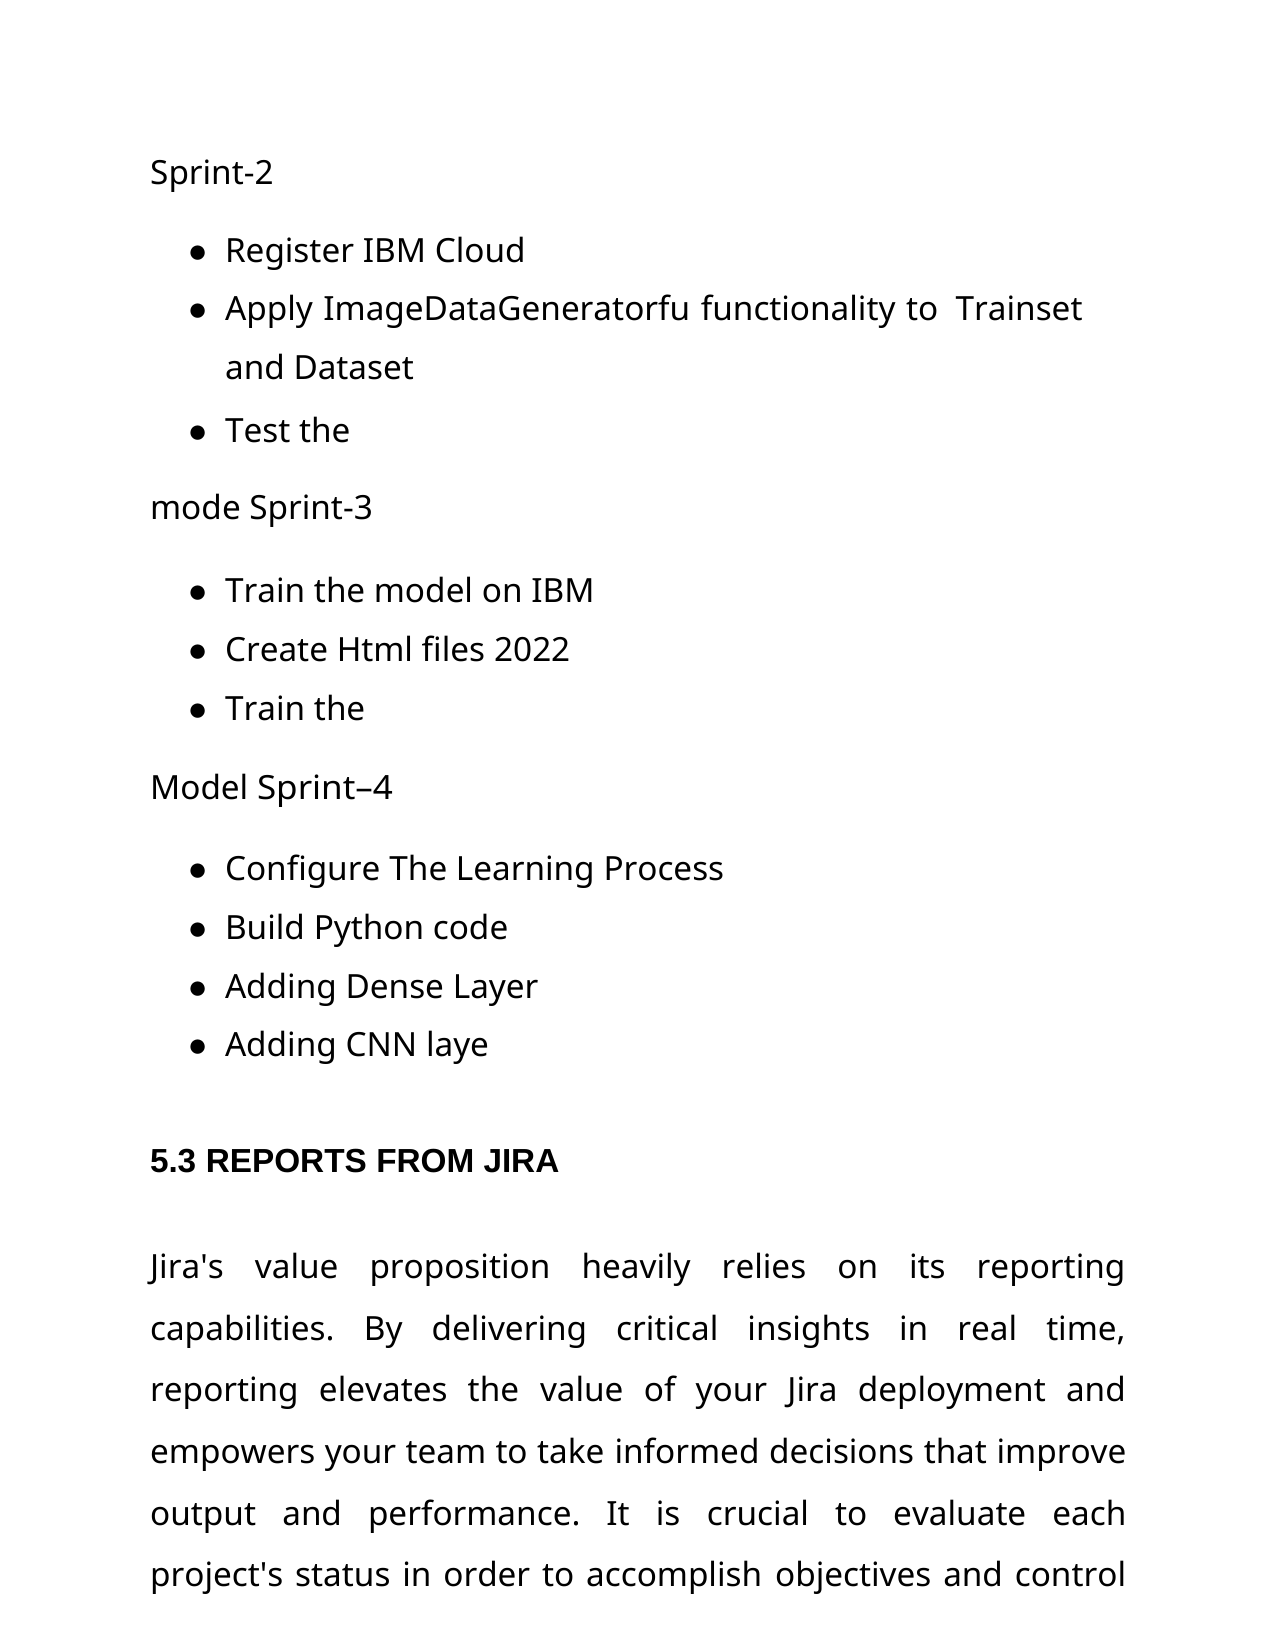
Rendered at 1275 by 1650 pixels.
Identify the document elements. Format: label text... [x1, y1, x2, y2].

list Adding CNN laye [187, 1021, 1275, 1067]
list Train the Model Sprint–4 [150, 684, 455, 809]
subtitle REPORTS FROM JIRA [150, 1141, 1275, 1179]
list Build Python code [187, 904, 1275, 949]
list Adding Dense Layer [187, 962, 1275, 1008]
list Train the model on IBM [187, 567, 1275, 612]
list Apply ImageDataGeneratorfu functionality to Trainset and Dataset [187, 285, 1126, 389]
list Configure The Learning Process [187, 845, 1275, 891]
list Register IBM Cloud [187, 227, 1275, 272]
list Create Html files 2022 [187, 626, 1275, 671]
text Sprint-2 [150, 149, 1275, 194]
list Test the mode Sprint-3 [150, 407, 434, 529]
text Jira's value proposition heavily relies on its reporting capabilities. By delivering critical insights in real time, reporting elevates the value of your Jira deployment and empowers your team to take informed decisions that improve output and performance. It is crucial to evaluate each project's status in order to accomplish objectives and control [150, 1243, 1126, 1596]
